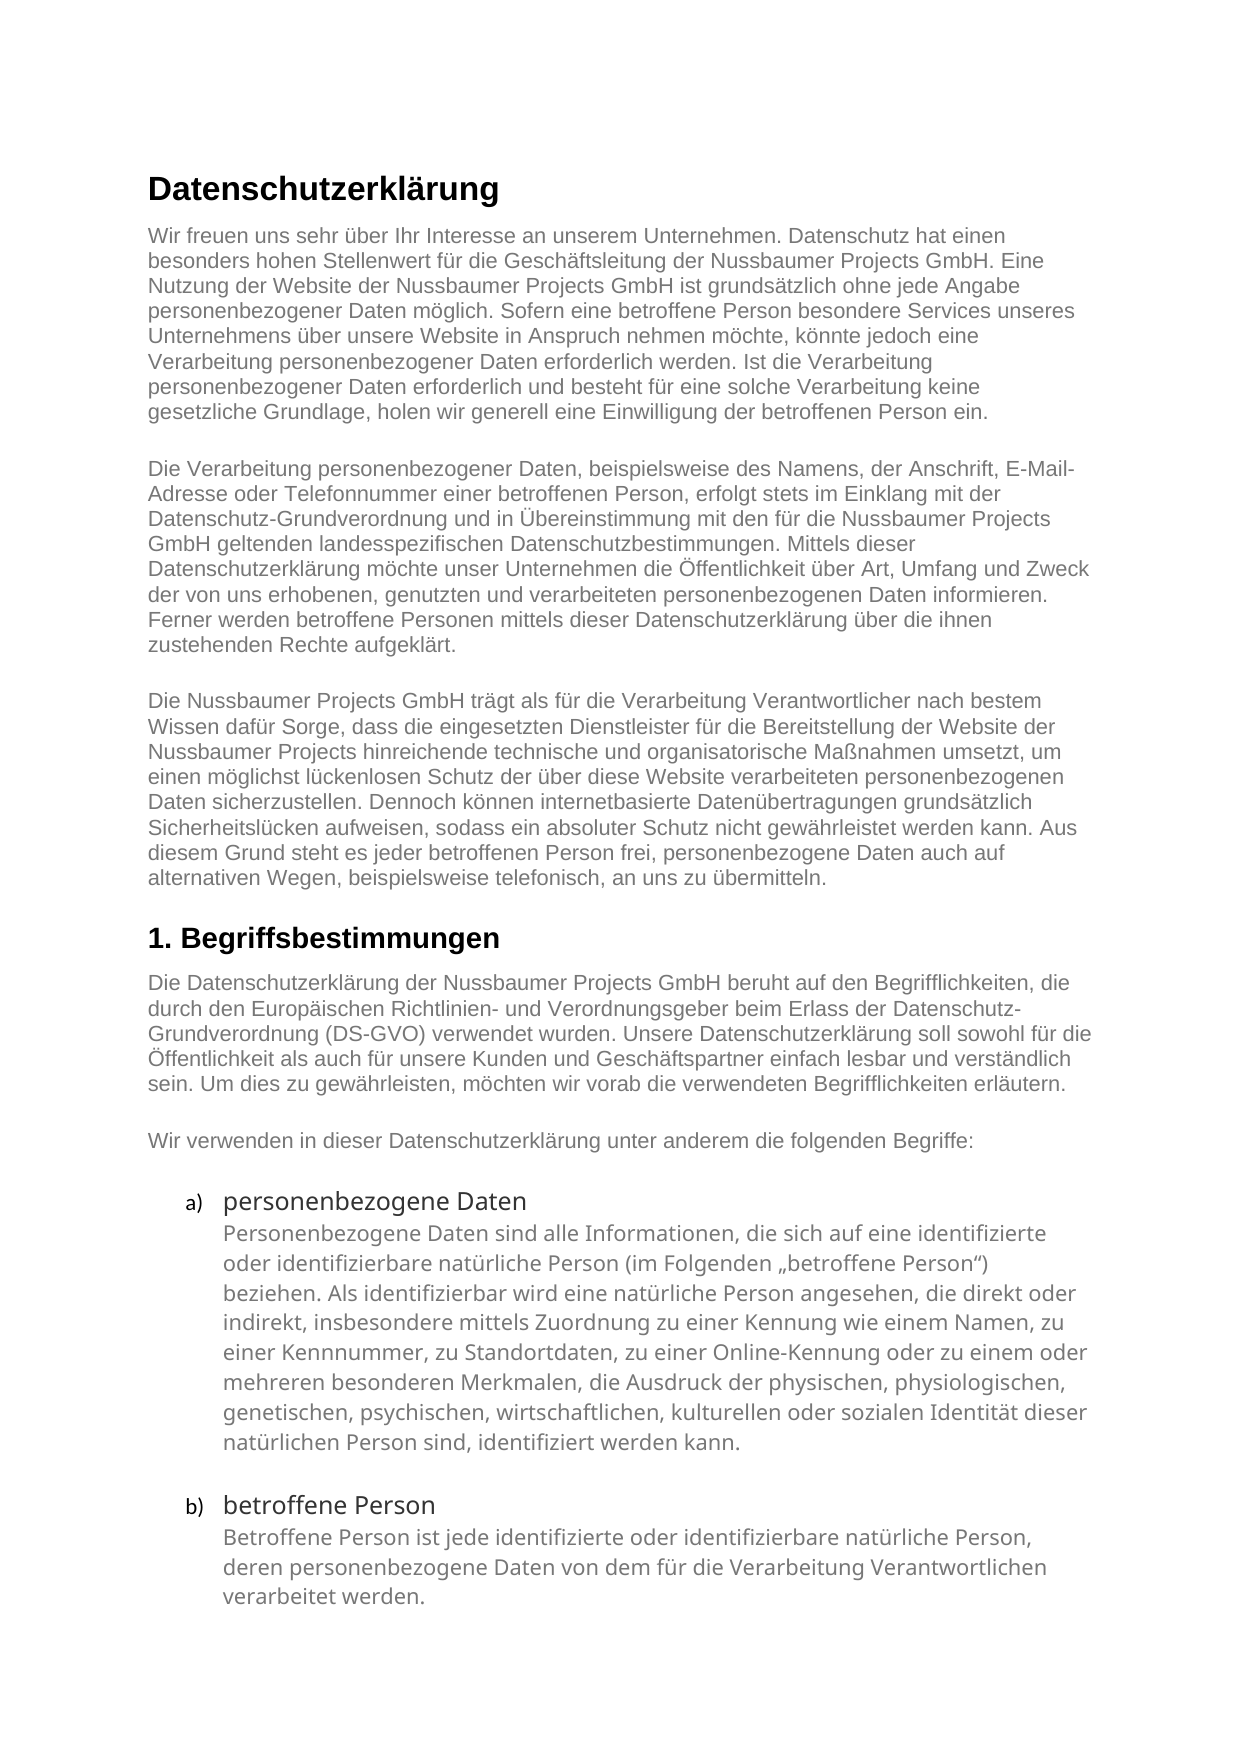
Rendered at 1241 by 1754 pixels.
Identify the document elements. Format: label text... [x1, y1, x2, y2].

text Die Nussbaumer Projects GmbH trägt als für die Verarbeitung Verantwortlicher nach bestem Wissen dafür Sorge, dass die eingesetzten Dienstleister für die Bereitstellung der Website der Nussbaumer Projects hinreichende technische und organisatorische Maßnahmen umsetzt, um einen möglichst lückenlosen Schutz der über diese Website verarbeiteten personenbezogenen Daten sicherzustellen. Dennoch können internetbasierte Datenübertragungen grundsätzlich Sicherheitslücken aufweisen, sodass ein absoluter Schutz nicht gewährleistet werden kann. Aus diesem Grund steht es jeder betroffenen Person frei, personenbezogene Daten auch auf alternativen Wegen, beispielsweise telefonisch, an uns zu übermitteln. [148, 688, 1093, 890]
text Wir verwenden in dieser Datenschutzerklärung unter anderem die folgenden Begriffe: [148, 1127, 1093, 1153]
text Die Verarbeitung personenbezogener Daten, beispielsweise des Namens, der Anschrift, E-Mail-Adresse oder Telefonnummer einer betroffenen Person, erfolgt stets im Einklang mit der Datenschutz-Grundverordnung und in Übereinstimmung mit den für die Nussbaumer Projects GmbH geltenden landesspezifischen Datenschutzbestimmungen. Mittels dieser Datenschutzerklärung möchte unser Unternehmen die Öffentlichkeit über Art, Umfang und Zweck der von uns erhobenen, genutzten und verarbeiteten personenbezogenen Daten informieren. Ferner werden betroffene Personen mittels dieser Datenschutzerklärung über die ihnen zustehenden Rechte aufgeklärt. [148, 456, 1093, 657]
list personenbezogene Daten Personenbezogene Daten sind alle Informationen, die sich auf eine identifizierte oder identifizierbare natürliche Person (im Folgenden „betroffene Person“) beziehen. Als identifizierbar wird eine natürliche Person angesehen, die direkt oder indirekt, insbesondere mittels Zuordnung zu einer Kennung wie einem Namen, zu einer Kennnummer, zu Standortdaten, zu einer Online-Kennung oder zu einem oder mehreren besonderen Merkmalen, die Ausdruck der physischen, physiologischen, genetischen, psychischen, wirtschaftlichen, kulturellen oder sozialen Identität dieser natürlichen Person sind, identifiziert werden kann. [185, 1184, 1093, 1456]
subtitle Datenschutzerklärung [148, 168, 1093, 207]
text Die Datenschutzerklärung der Nussbaumer Projects GmbH beruht auf den Begrifflichkeiten, die durch den Europäischen Richtlinien- und Verordnungsgeber beim Erlass der Datenschutz-Grundverordnung (DS-GVO) verwendet wurden. Unsere Datenschutzerklärung soll sowohl für die Öffentlichkeit als auch für unsere Kunden und Geschäftspartner einfach lesbar und verständlich sein. Um dies zu gewährleisten, möchten wir vorab die verwendeten Begrifflichkeiten erläutern. [148, 970, 1093, 1096]
text Wir freuen uns sehr über Ihr Interesse an unserem Unternehmen. Datenschutz hat einen besonders hohen Stellenwert für die Geschäftsleitung der Nussbaumer Projects GmbH. Eine Nutzung der Website der Nussbaumer Projects GmbH ist grundsätzlich ohne jede Angabe personenbezogener Daten möglich. Sofern eine betroffene Person besondere Services unseres Unternehmens über unsere Website in Anspruch nehmen möchte, könnte jedoch eine Verarbeitung personenbezogener Daten erforderlich werden. Ist die Verarbeitung personenbezogener Daten erforderlich und besteht für eine solche Verarbeitung keine gesetzliche Grundlage, holen wir generell eine Einwilligung der betroffenen Person ein. [148, 223, 1093, 424]
list betroffene Person Betroffene Person ist jede identifizierte oder identifizierbare natürliche Person, deren personenbezogene Daten von dem für die Verarbeitung Verantwortlichen verarbeitet werden. [185, 1488, 1093, 1611]
subtitle 1. Begriffsbestimmungen [148, 921, 1093, 955]
